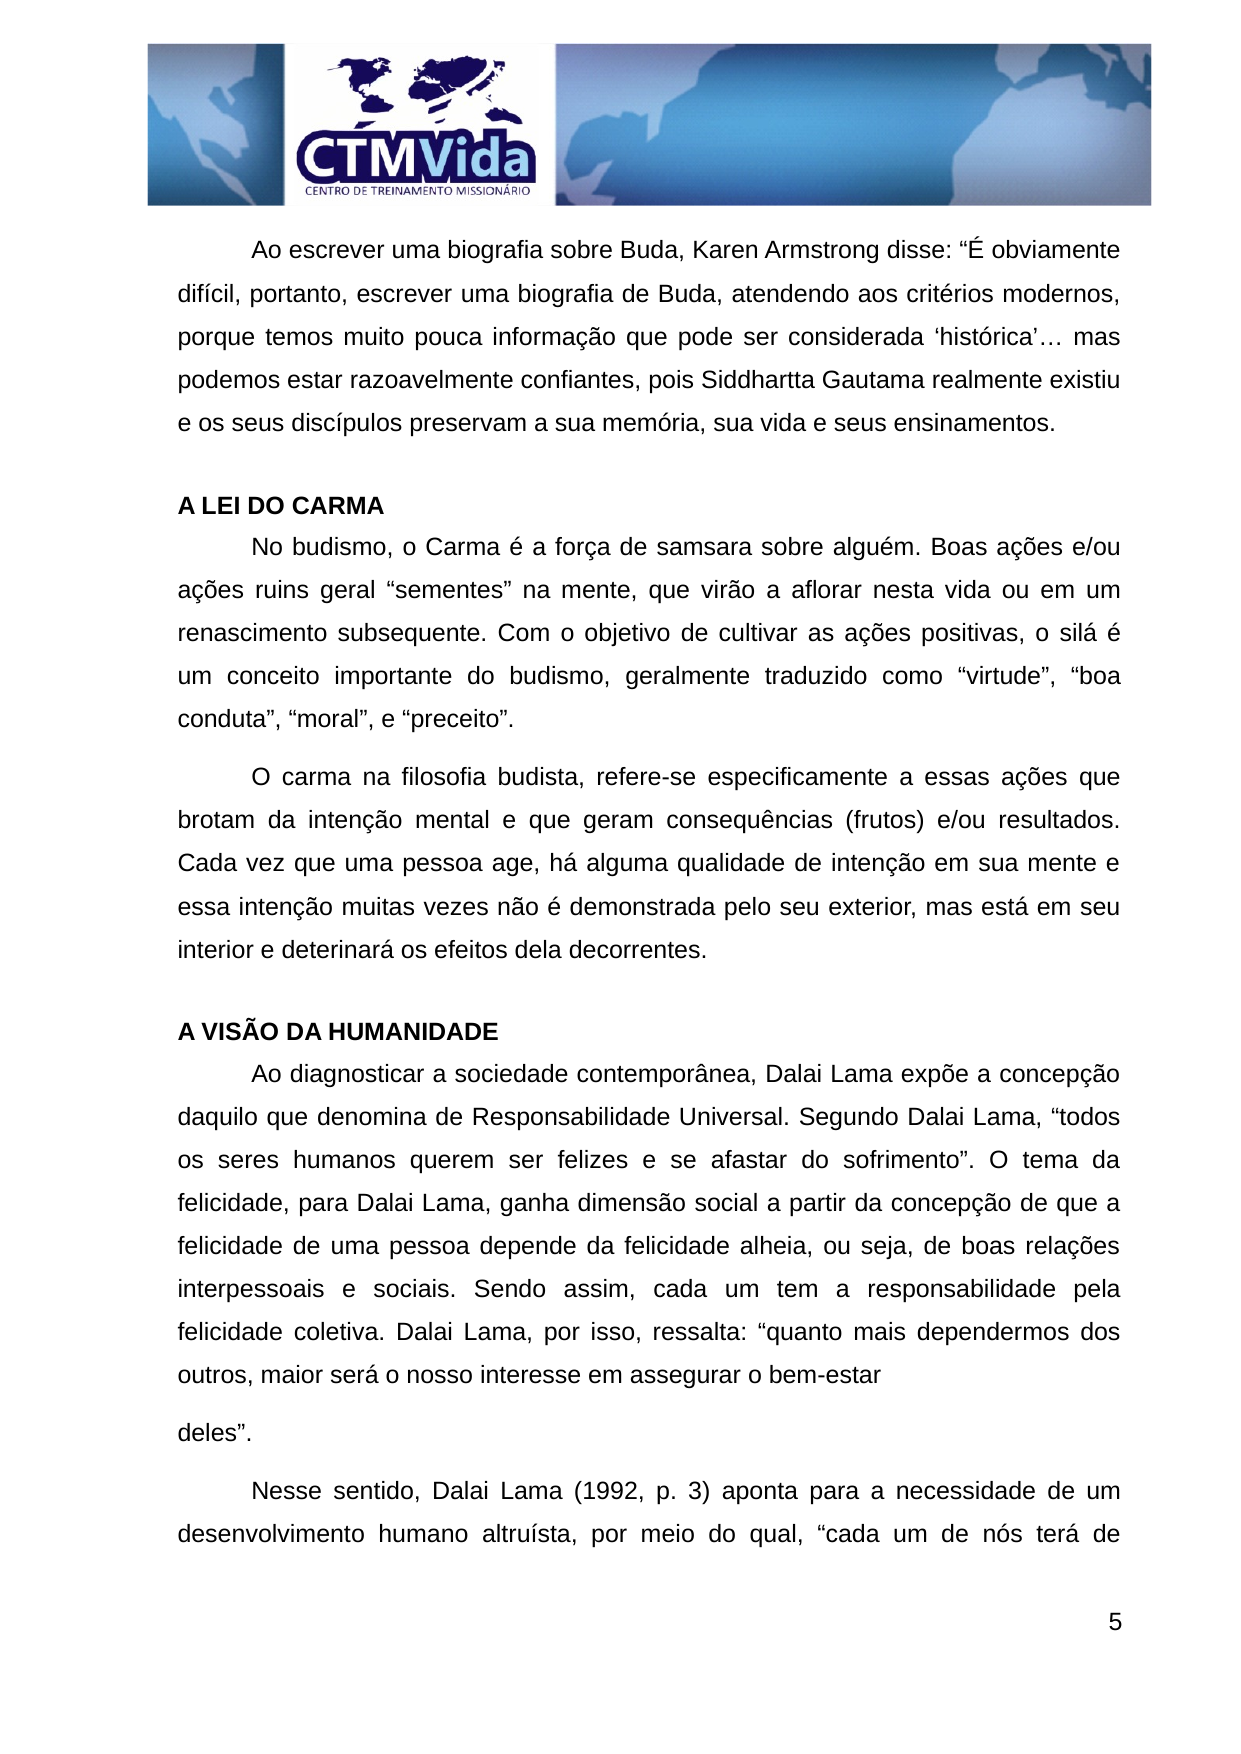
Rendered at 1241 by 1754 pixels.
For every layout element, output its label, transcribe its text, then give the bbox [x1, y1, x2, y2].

subtitle A lei do Carma [177, 491, 1122, 519]
text Ao escrever uma biografia sobre Buda, Karen Armstrong disse: “É obviamente difícil, portanto, escrever uma biografia de Buda, atendendo aos critérios modernos, porque temos muito pouca informação que pode ser considerada ‘histórica’… mas podemos estar razoavelmente confiantes, pois Siddhartta Gautama realmente existiu e os seus discípulos preservam a sua memória, sua vida e seus ensinamentos. [177, 235, 1122, 437]
subtitle A visão da humanidade [177, 1017, 1122, 1046]
text Nesse sentido, Dalai Lama (1992, p. 3) aponta para a necessidade de um desenvolvimento humano altruísta, por meio do qual, “cada um de nós terá de [177, 1476, 1122, 1548]
text O carma na filosofia budista, refere-se especificamente a essas ações que brotam da intenção mental e que geram consequências (frutos) e/ou resultados. Cada vez que uma pessoa age, há alguma qualidade de intenção em sua mente e essa intenção muitas vezes não é demonstrada pelo seu exterior, mas está em seu interior e deterinará os efeitos dela decorrentes. [177, 762, 1122, 963]
text Ao diagnosticar a sociedade contemporânea, Dalai Lama expõe a concepção daquilo que denomina de Responsabilidade Universal. Segundo Dalai Lama, “todos os seres humanos querem ser felizes e se afastar do sofrimento”. O tema da felicidade, para Dalai Lama, ganha dimensão social a partir da concepção de que a felicidade de uma pessoa depende da felicidade alheia, ou seja, de boas relações interpessoais e sociais. Sendo assim, cada um tem a responsabilidade pela felicidade coletiva. Dalai Lama, por isso, ressalta: “quanto mais dependermos dos outros, maior será o nosso interesse em assegurar o bem-estar [177, 1058, 1122, 1389]
text deles”. [177, 1418, 1122, 1447]
text No budismo, o Carma é a força de samsara sobre alguém. Boas ações e/ou ações ruins geral “sementes” na mente, que virão a aflorar nesta vida ou em um renascimento subsequente. Com o objetivo de cultivar as ações positivas, o silá é um conceito importante do budismo, geralmente traduzido como “virtude”, “boa conduta”, “moral”, e “preceito”. [177, 532, 1122, 733]
picture [147, 43, 1152, 206]
